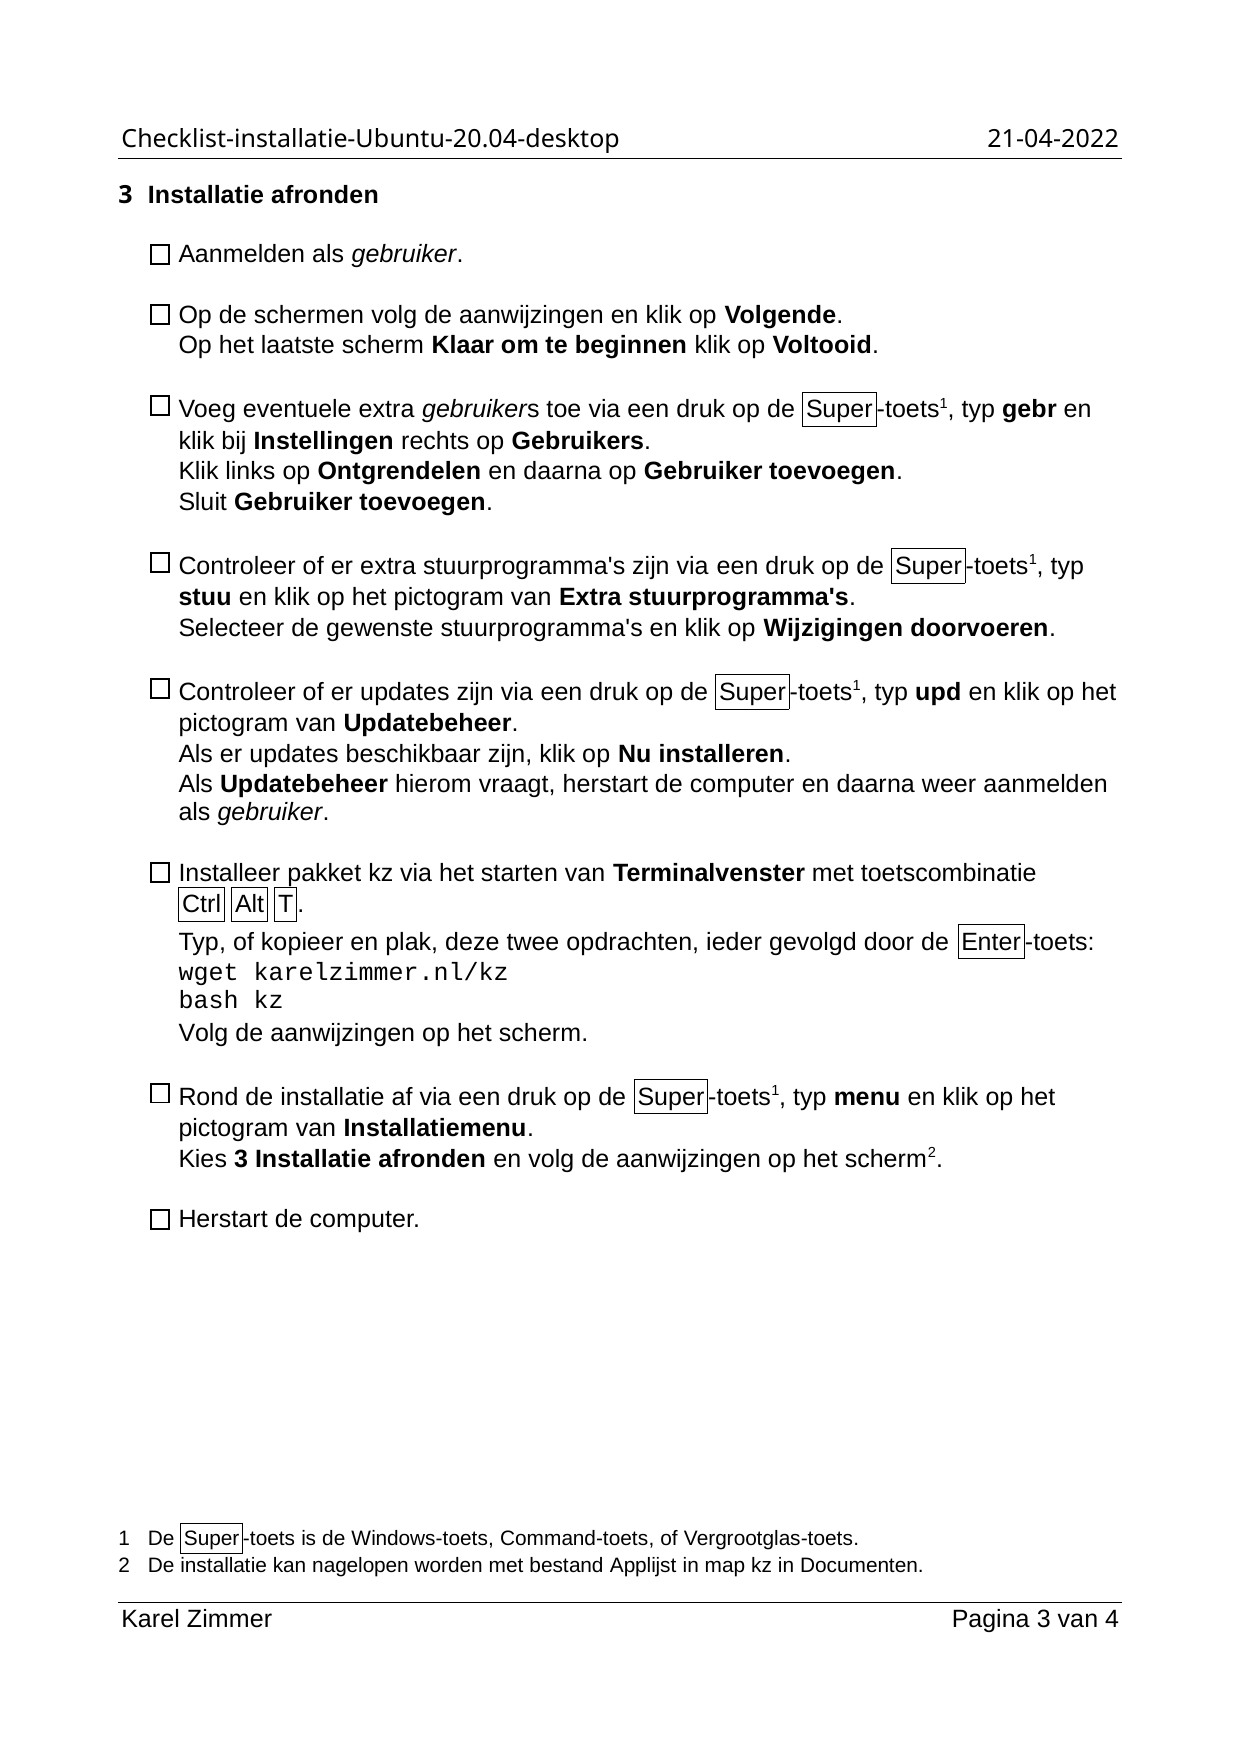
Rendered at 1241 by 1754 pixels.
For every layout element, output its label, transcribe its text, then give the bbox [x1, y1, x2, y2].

table_cell Als er updates beschikbaar zijn, klik op Nu installeren. [177, 739, 1121, 769]
table_cell [141, 1143, 177, 1174]
table_cell Installeer pakket kz via het starten van Terminalvenster met toetscombinatie Ctrl Alt T. [177, 858, 1121, 923]
table_cell [141, 330, 177, 360]
table_cell [141, 769, 177, 827]
table_cell [141, 547, 177, 612]
table_cell [141, 923, 177, 1017]
table_cell [141, 739, 177, 769]
table_cell [141, 1204, 177, 1234]
table_cell [141, 643, 177, 673]
list Installatie afronden [118, 177, 1122, 211]
table_cell [177, 269, 1121, 300]
table_cell [177, 360, 1121, 391]
table_cell [141, 360, 177, 391]
table_cell Op de schermen volg de aanwijzingen en klik op Volgende. [177, 300, 1121, 330]
table_cell [141, 300, 177, 330]
table_cell [141, 517, 177, 547]
table_cell Sluit Gebruiker toevoegen. [177, 486, 1121, 517]
table_cell [177, 643, 1121, 673]
table_cell Selecteer de gewenste stuurprogramma's en klik op Wijzigingen doorvoeren. [177, 613, 1121, 643]
table_cell Rond de installatie af via een druk op de Super-toets1, typ menu en klik op het pictogram van Installatiemenu. [177, 1078, 1121, 1143]
table_cell [141, 269, 177, 300]
table_cell Voeg eventuele extra gebruikers toe via een druk op de Super-toets, typ gebr en klik bij Instellingen rechts op Gebruikers. [177, 391, 1121, 456]
table_cell Herstart de computer. [177, 1204, 1121, 1234]
table_cell [141, 1174, 177, 1204]
table_cell [141, 391, 177, 456]
table_cell [177, 827, 1121, 857]
table_cell Controleer of er updates zijn via een druk op de Super-toets1, typ upd en klik op het pictogram van Updatebeheer. [177, 673, 1121, 738]
table_header [141, 239, 177, 269]
table_cell Controleer of er extra stuurprogramma's zijn via een druk op de Super-toets1, typ stuu en klik op het pictogram van Extra stuurprogramma's. [177, 547, 1121, 612]
table_cell [141, 486, 177, 517]
table_cell [141, 1048, 177, 1078]
table_cell [141, 827, 177, 857]
table_cell Als Updatebeheer hierom vraagt, herstart de computer en daarna weer aanmelden als gebruiker. [177, 769, 1121, 827]
table_cell [141, 1078, 177, 1143]
table_cell [141, 613, 177, 643]
table_cell [141, 673, 177, 738]
table_cell Volg de aanwijzingen op het scherm. [177, 1017, 1121, 1048]
table_cell [177, 1048, 1121, 1078]
table_cell [141, 456, 177, 486]
table_cell Typ, of kopieer en plak, deze twee opdrachten, ieder gevolgd door de Enter-toets: wget karelzimmer.nl/kz bash kz [177, 923, 1121, 1017]
table_cell [177, 1174, 1121, 1204]
table_header Aanmelden als gebruiker. [177, 239, 1121, 269]
table_cell [177, 517, 1121, 547]
table_cell [141, 858, 177, 923]
table_cell [141, 1017, 177, 1048]
table_cell Op het laatste scherm Klaar om te beginnen klik op Voltooid. [177, 330, 1121, 360]
table_cell Kies 3 Installatie afronden en volg de aanwijzingen op het scherm. [177, 1143, 1121, 1174]
table_cell Klik links op Ontgrendelen en daarna op Gebruiker toevoegen. [177, 456, 1121, 486]
